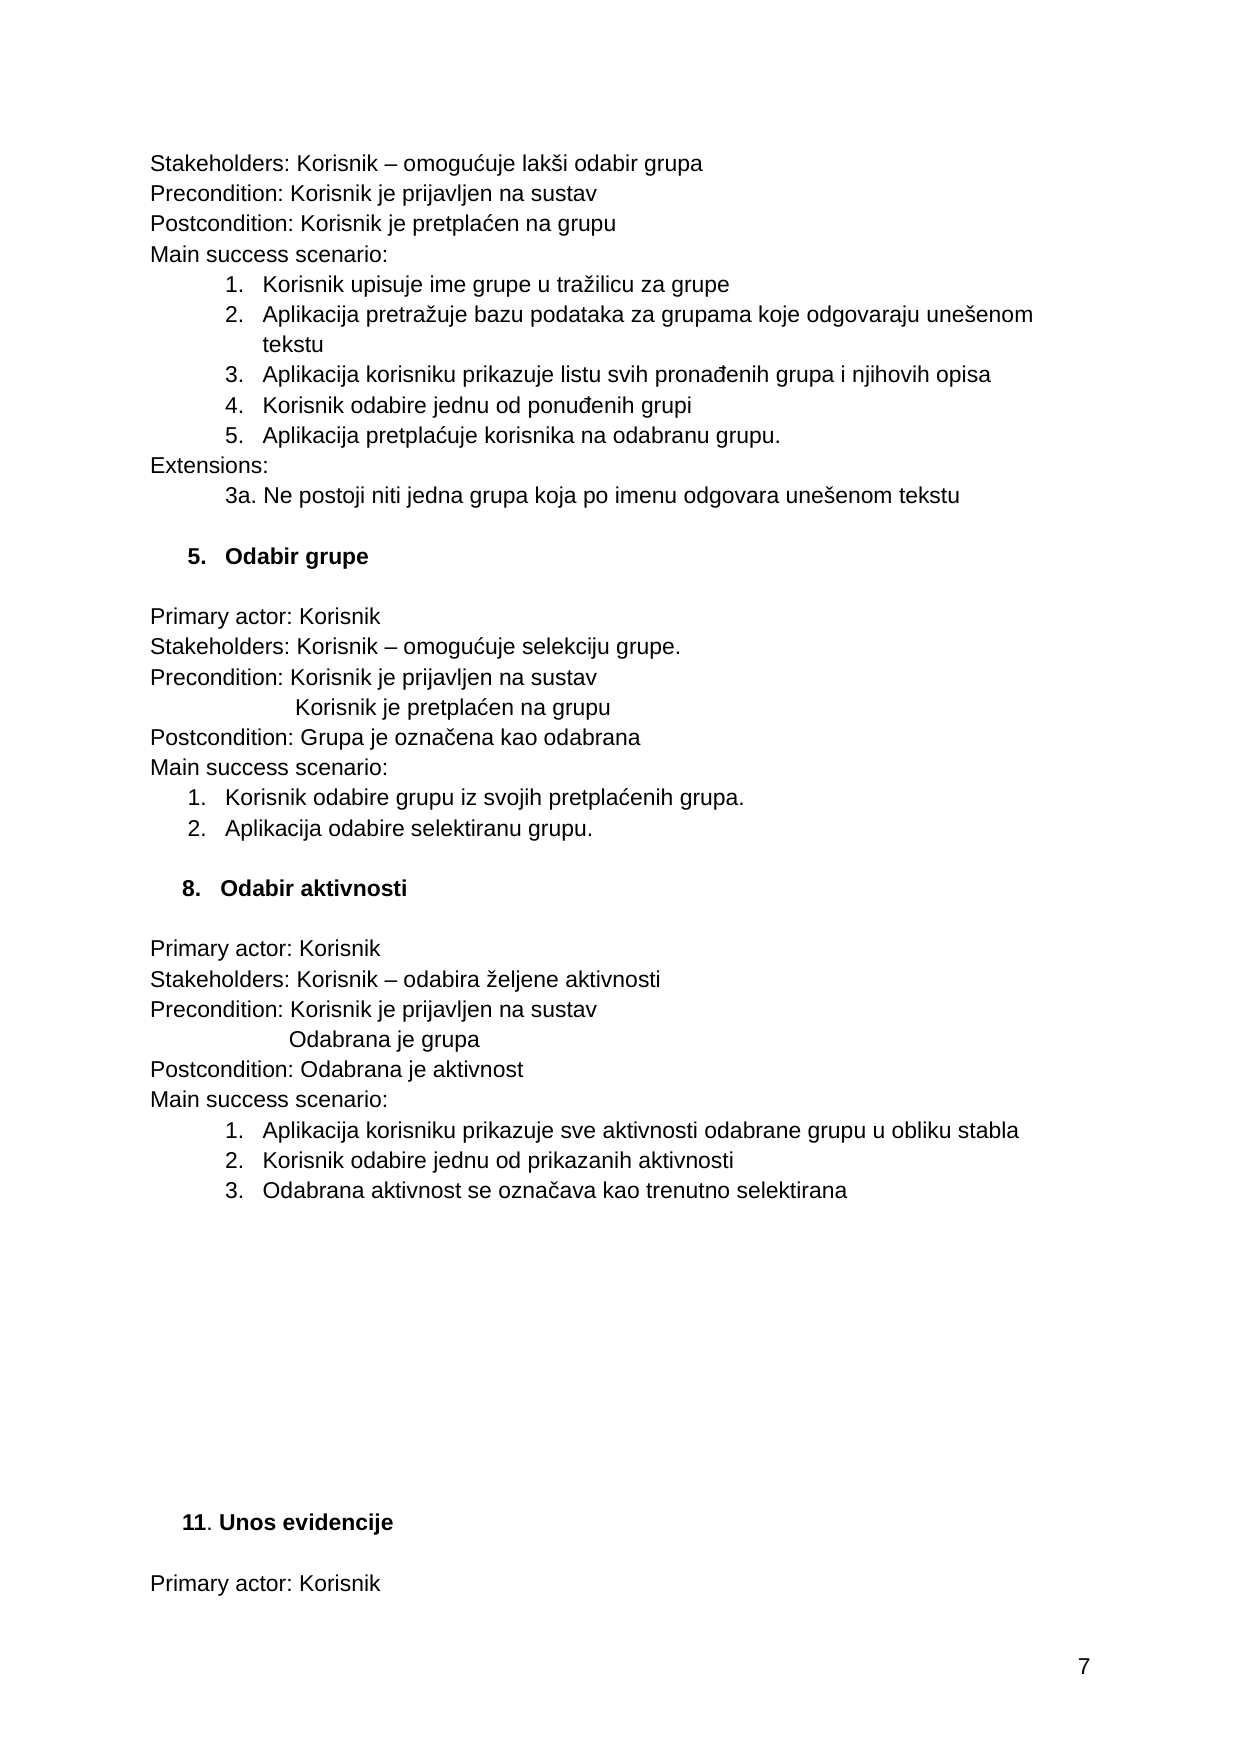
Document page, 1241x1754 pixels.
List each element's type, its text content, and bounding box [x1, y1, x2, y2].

text Stakeholders: Korisnik – omogućuje lakši odabir grupa [150, 150, 1090, 176]
list Korisnik odabire jednu od prikazanih aktivnosti [225, 1147, 1090, 1173]
list Aplikacija odabire selektiranu grupu. [187, 814, 1090, 841]
text Precondition: Korisnik je prijavljen na sustav [150, 180, 1090, 207]
text Postcondition: Odabrana je aktivnost [150, 1056, 1090, 1083]
text Precondition: Korisnik je prijavljen na sustav Korisnik je pretplaćen na grupu [150, 663, 1090, 720]
text Primary actor: Korisnik [150, 1570, 1090, 1596]
list Aplikacija pretplaćuje korisnika na odabranu grupu. [225, 422, 1090, 448]
text Primary actor: Korisnik [150, 935, 1090, 962]
text Primary actor: Korisnik [150, 603, 1090, 629]
text 3a. Ne postoji niti jedna grupa koja po imenu odgovara unešenom tekstu [150, 482, 1090, 509]
text Main success scenario: [150, 1086, 1090, 1113]
text 8. Odabir aktivnosti [150, 875, 1090, 901]
text Stakeholders: Korisnik – odabira željene aktivnosti [150, 966, 1090, 992]
text Postcondition: Grupa je označena kao odabrana [150, 724, 1090, 750]
text Main success scenario: [150, 241, 1090, 267]
text Precondition: Korisnik je prijavljen na sustav Odabrana je grupa [150, 996, 1090, 1052]
list Aplikacija pretražuje bazu podataka za grupama koje odgovaraju unešenom tekstu [225, 301, 1090, 358]
list Odabrana aktivnost se označava kao trenutno selektirana [225, 1177, 1090, 1203]
list Korisnik odabire grupu iz svojih pretplaćenih grupa. [187, 784, 1090, 811]
text Stakeholders: Korisnik – omogućuje selekciju grupe. [150, 633, 1090, 660]
list Odabir grupe [187, 543, 1090, 569]
list Korisnik upisuje ime grupe u tražilicu za grupe [225, 271, 1090, 297]
text Extensions: [150, 452, 1090, 478]
text Postcondition: Korisnik je pretplaćen na grupu [150, 210, 1090, 237]
text Main success scenario: [150, 754, 1090, 781]
text 11. Unos evidencije [150, 1509, 1090, 1536]
list Aplikacija korisniku prikazuje listu svih pronađenih grupa i njihovih opisa [225, 361, 1090, 388]
list Korisnik odabire jednu od ponuđenih grupi [225, 392, 1090, 418]
list Aplikacija korisniku prikazuje sve aktivnosti odabrane grupu u obliku stabla [225, 1117, 1090, 1143]
